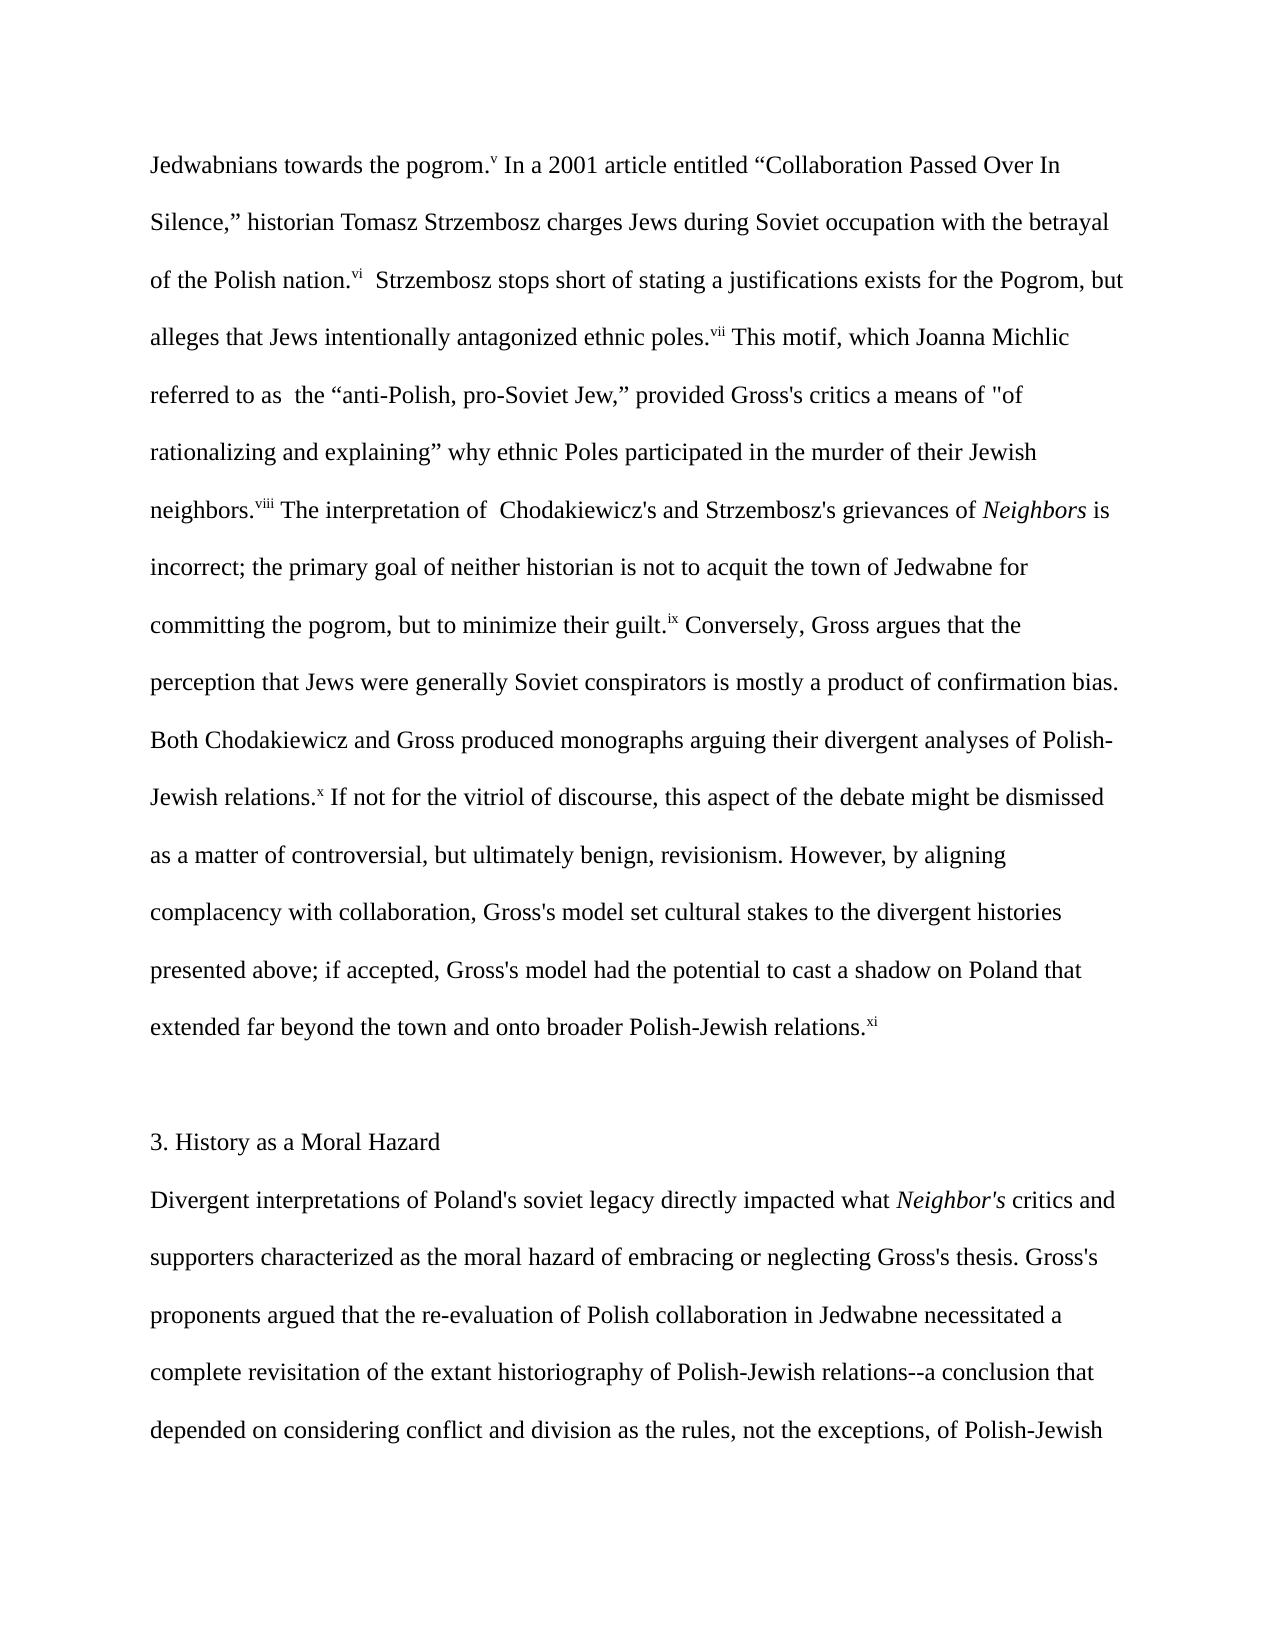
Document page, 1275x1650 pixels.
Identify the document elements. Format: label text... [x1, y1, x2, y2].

text 3. History as a Moral Hazard [150, 1127, 1125, 1156]
text Jedwabnians towards the pogrom. In a 2001 article entitled “Collaboration Passed Over In Silence,” historian Tomasz Strzembosz charges Jews during Soviet occupation with the betrayal of the Polish nation. Strzembosz stops short of stating a justifications exists for the Pogrom, but alleges that Jews intentionally antagonized ethnic poles. This motif, which Joanna Michlic referred to as the “anti-Polish, pro-Soviet Jew,” provided Gross's critics a means of "of rationalizing and explaining” why ethnic Poles participated in the murder of their Jewish neighbors. The interpretation of Chodakiewicz's and Strzembosz's grievances of Neighbors is incorrect; the primary goal of neither historian is not to acquit the town of Jedwabne for committing the pogrom, but to minimize their guilt. Conversely, Gross argues that the perception that Jews were generally Soviet conspirators is mostly a product of confirmation bias. Both Chodakiewicz and Gross produced monographs arguing their divergent analyses of Polish-Jewish relations. If not for the vitriol of discourse, this aspect of the debate might be dismissed as a matter of controversial, but ultimately benign, revisionism. However, by aligning complacency with collaboration, Gross's model set cultural stakes to the divergent histories presented above; if accepted, Gross's model had the potential to cast a shadow on Poland that extended far beyond the town and onto broader Polish-Jewish relations. [150, 150, 1125, 1041]
text Divergent interpretations of Poland's soviet legacy directly impacted what Neighbor's critics and supporters characterized as the moral hazard of embracing or neglecting Gross's thesis. Gross's proponents argued that the re-evaluation of Polish collaboration in Jedwabne necessitated a complete revisitation of the extant historiography of Polish-Jewish relations--a conclusion that depended on considering conflict and division as the rules, not the exceptions, of Polish-Jewish [150, 1185, 1125, 1444]
